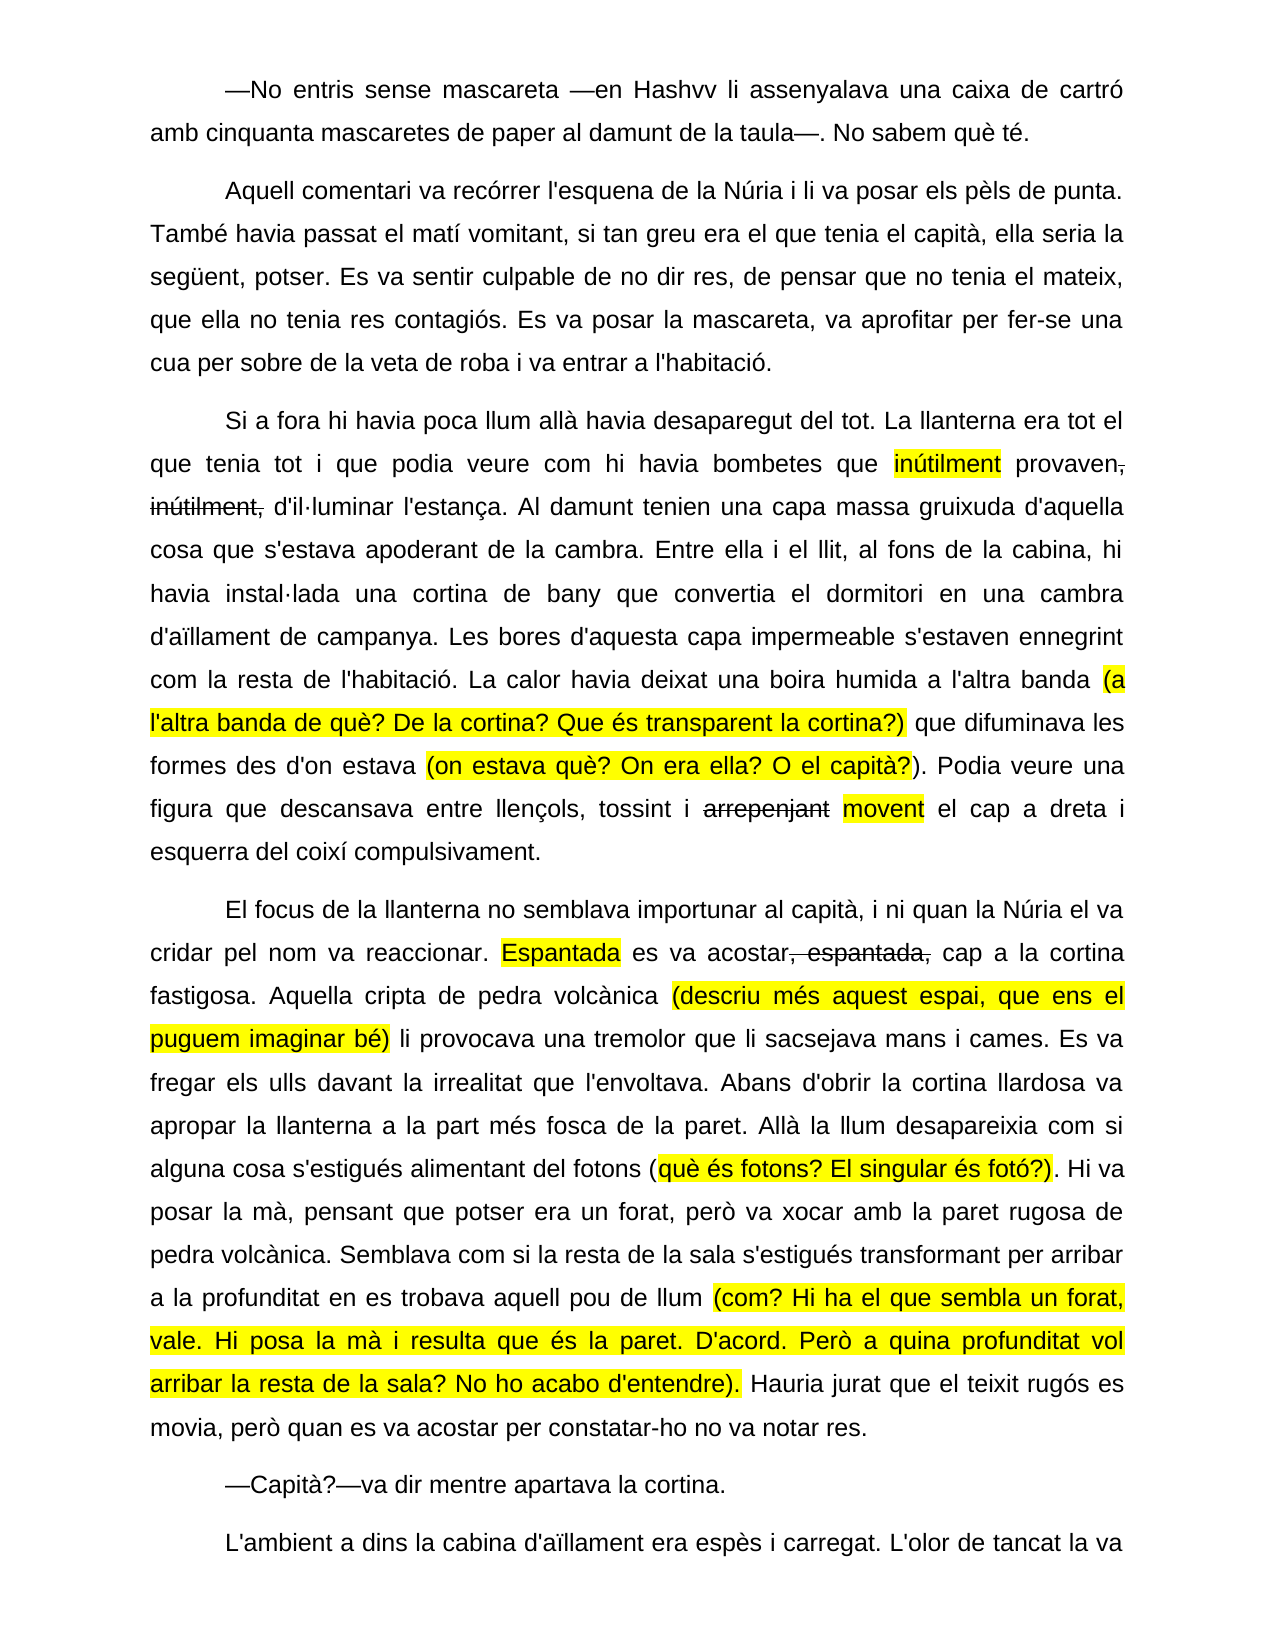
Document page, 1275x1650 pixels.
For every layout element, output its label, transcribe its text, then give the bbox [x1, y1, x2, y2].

text —Capità?—va dir mentre apartava la cortina. [150, 1470, 1125, 1499]
text Si a fora hi havia poca llum allà havia desaparegut del tot. La llanterna era tot el que tenia tot i que podia veure com hi havia bombetes que inútilment provaven, inútilment, d'il·luminar l'estança. Al damunt tenien una capa massa gruixuda d'aquella cosa que s'estava apoderant de la cambra. Entre ella i el llit, al fons de la cabina, hi havia instal·lada una cortina de bany que convertia el dormitori en una cambra d'aïllament de campanya. Les bores d'aquesta capa impermeable s'estaven ennegrint com la resta de l'habitació. La calor havia deixat una boira humida a l'altra banda (a l'altra banda de què? De la cortina? Que és transparent la cortina?) que difuminava les formes des d'on estava (on estava què? On era ella? O el capità?). Podia veure una figura que descansava entre llençols, tossint i arrepenjant movent el cap a dreta i esquerra del coixí compulsivament. [150, 406, 1125, 866]
text —No entris sense mascareta —en Hashvv li assenyalava una caixa de cartró amb cinquanta mascaretes de paper al damunt de la taula—. No sabem què té. [150, 75, 1125, 147]
text El focus de la llanterna no semblava importunar al capità, i ni quan la Núria el va cridar pel nom va reaccionar. Espantada es va acostar, espantada, cap a la cortina fastigosa. Aquella cripta de pedra volcànica (descriu més aquest espai, que ens el puguem imaginar bé) li provocava una tremolor que li sacsejava mans i cames. Es va fregar els ulls davant la irrealitat que l'envoltava. Abans d'obrir la cortina llardosa va apropar la llanterna a la part més fosca de la paret. Allà la llum desapareixia com si alguna cosa s'estigués alimentant del fotons (què és fotons? El singular és fotó?). Hi va posar la mà, pensant que potser era un forat, però va xocar amb la paret rugosa de pedra volcànica. Semblava com si la resta de la sala s'estigués transformant per arribar a la profunditat en es trobava aquell pou de llum (com? Hi ha el que sembla un forat, vale. Hi posa la mà i resulta que és la paret. D'acord. Però a quina profunditat vol arribar la resta de la sala? No ho acabo d'entendre). Hauria jurat que el teixit rugós es movia, però quan es va acostar per constatar-ho no va notar res. [150, 895, 1125, 1441]
text L'ambient a dins la cabina d'aïllament era espès i carregat. L'olor de tancat la va [150, 1528, 1125, 1557]
text Aquell comentari va recórrer l'esquena de la Núria i li va posar els pèls de punta. També havia passat el matí vomitant, si tan greu era el que tenia el capità, ella seria la següent, potser. Es va sentir culpable de no dir res, de pensar que no tenia el mateix, que ella no tenia res contagiós. Es va posar la mascareta, va aprofitar per fer-se una cua per sobre de la veta de roba i va entrar a l'habitació. [150, 176, 1125, 377]
